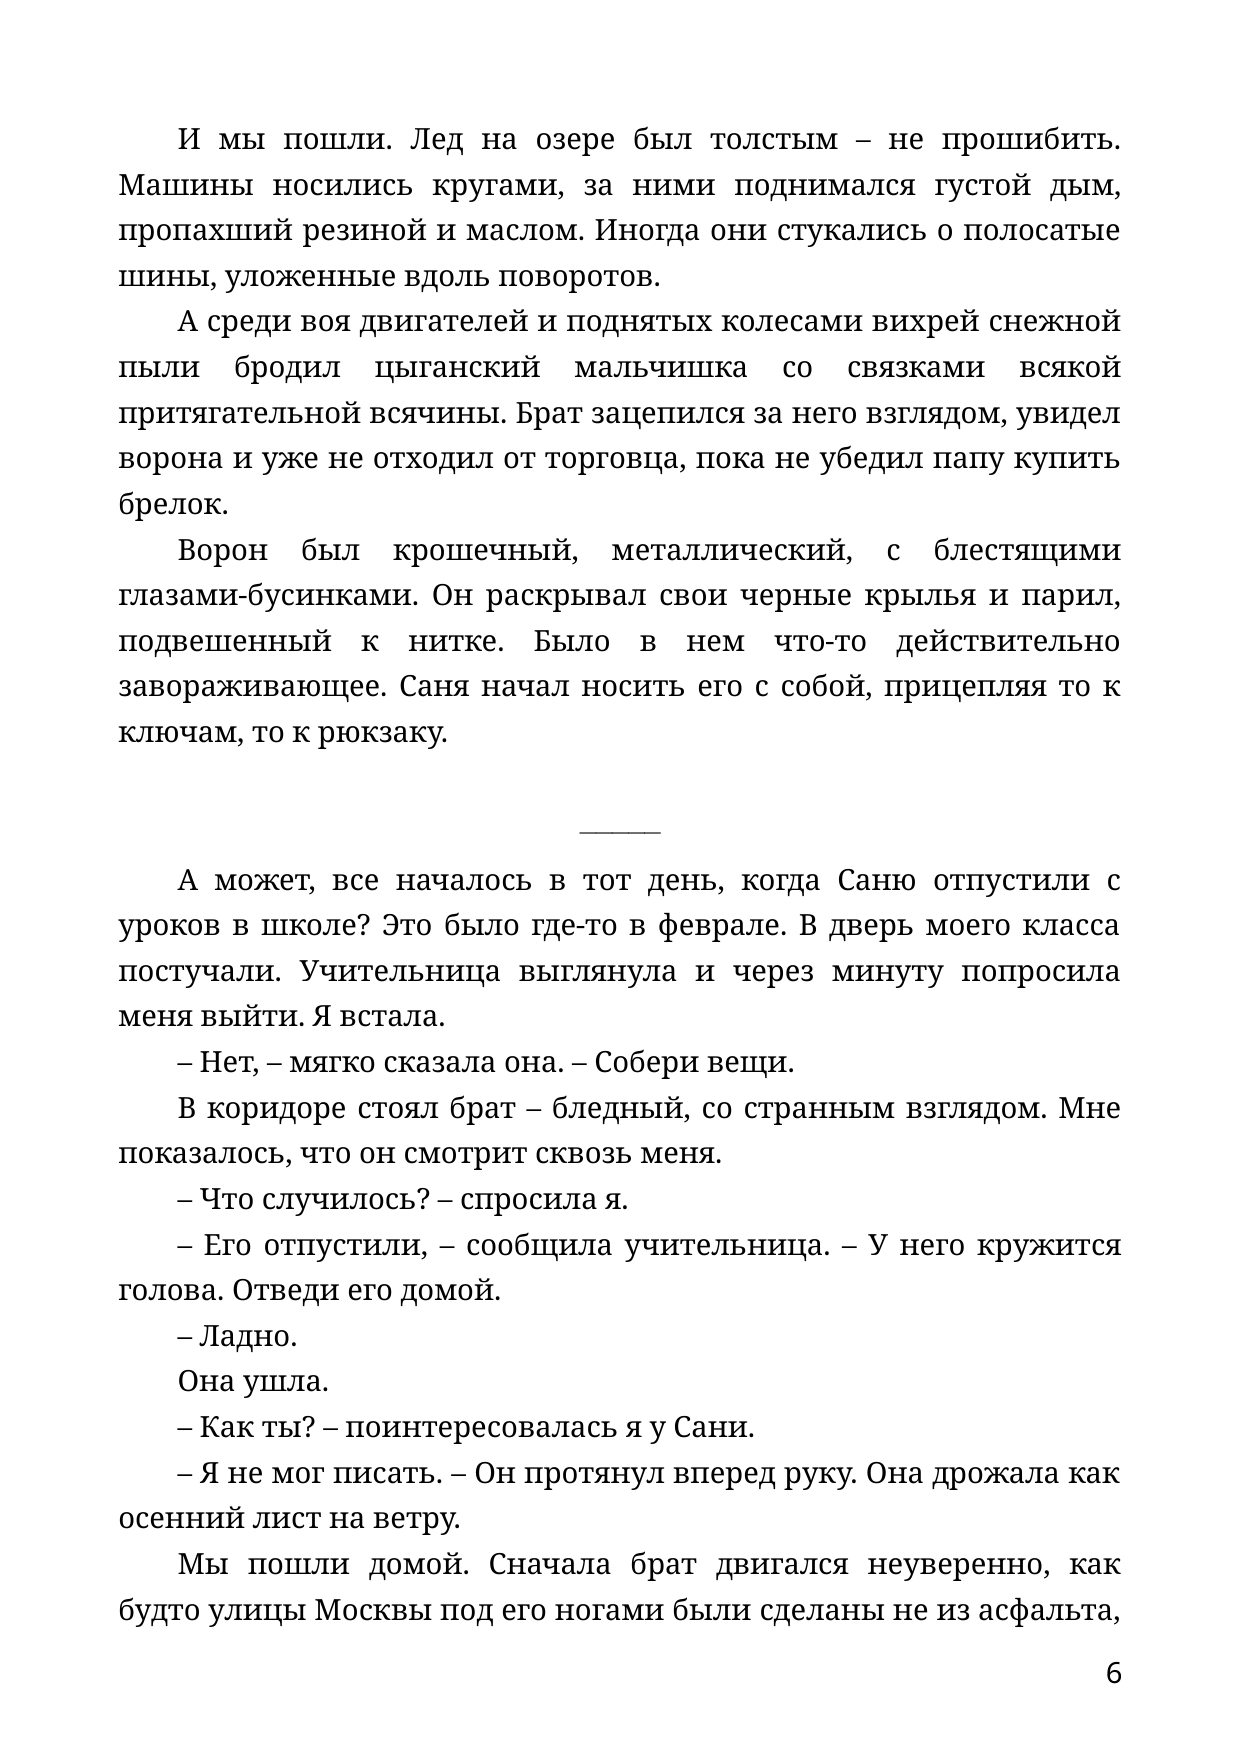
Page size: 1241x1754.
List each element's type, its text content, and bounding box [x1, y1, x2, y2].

text – Нет, – мягко сказала она. – Собери вещи. [118, 1041, 1122, 1081]
text – Что случилось? – спросила я. [118, 1178, 1122, 1218]
text Ворон был крошечный, металлический, с блестящими глазами-бусинками. Он раскрывал свои черные крылья и парил, подвешенный к нитке. Было в нем что-то действительно завораживающее. Саня начал носить его с собой, прицепляя то к ключам, то к рюкзаку. [118, 529, 1122, 751]
text _____ [118, 802, 1122, 836]
text – Как ты? – поинтересовалась я у Сани. [118, 1406, 1122, 1446]
text А может, все началось в тот день, когда Саню отпустили с уроков в школе? Это было где-то в феврале. В дверь моего класса постучали. Учительница выглянула и через минуту попросила меня выйти. Я встала. [118, 859, 1122, 1035]
text И мы пошли. Лед на озере был толстым – не прошибить. Машины носились кругами, за ними поднимался густой дым, пропахший резиной и маслом. Иногда они стукались о полосатые шины, уложенные вдоль поворотов. [118, 118, 1122, 295]
text А среди воя двигателей и поднятых колесами вихрей снежной пыли бродил цыганский мальчишка со связками всякой притягательной всячины. Брат зацепился за него взглядом, увидел ворона и уже не отходил от торговца, пока не убедил папу купить брелок. [118, 301, 1122, 523]
text В коридоре стоял брат – бледный, со странным взглядом. Мне показалось, что он смотрит сквозь меня. [118, 1087, 1122, 1172]
text – Ладно. [118, 1315, 1122, 1355]
text – Я не мог писать. – Он протянул вперед руку. Она дрожала как осенний лист на ветру. [118, 1452, 1122, 1537]
text – Его отпустили, – сообщила учительница. – У него кружится голова. Отведи его домой. [118, 1224, 1122, 1309]
text Мы пошли домой. Сначала брат двигался неуверенно, как будто улицы Москвы под его ногами были сделаны не из асфальта, [118, 1543, 1122, 1628]
text Она ушла. [118, 1361, 1122, 1400]
